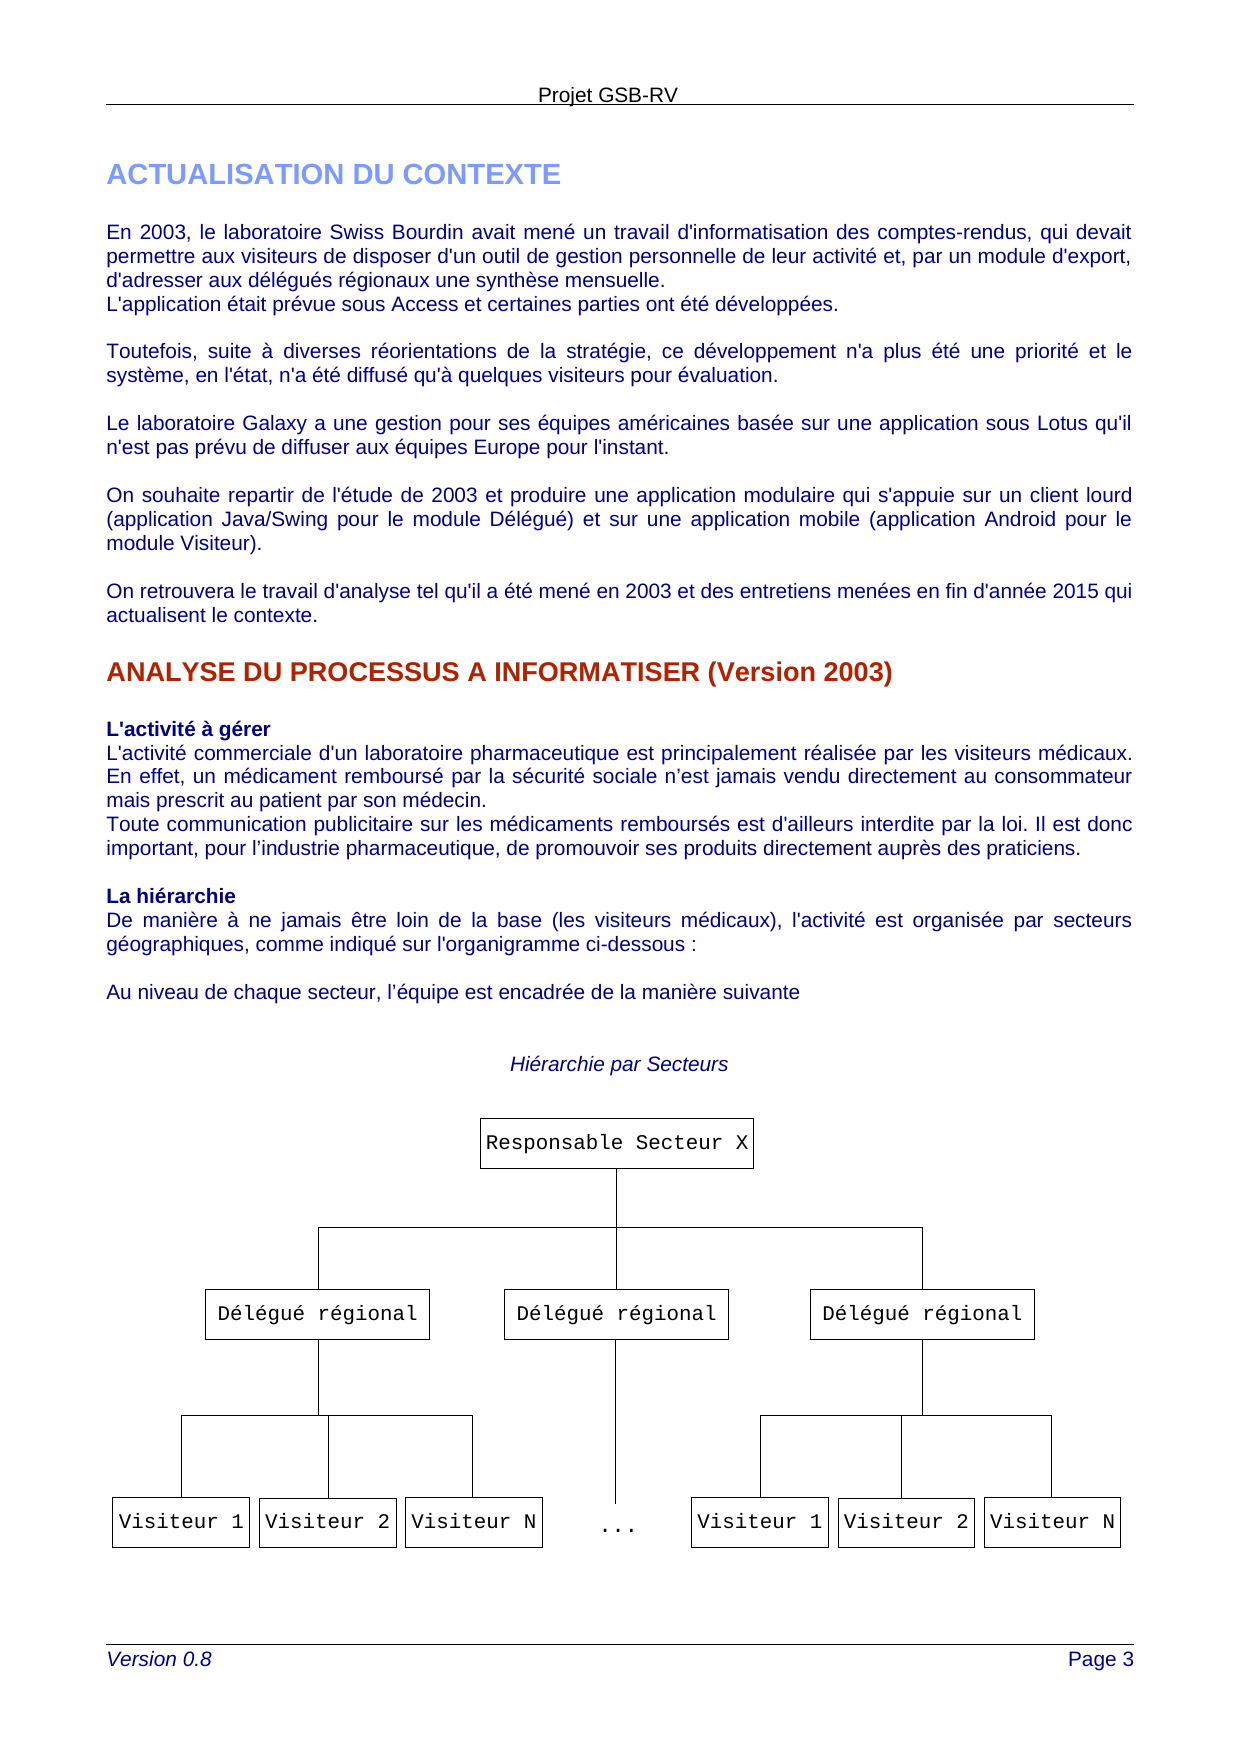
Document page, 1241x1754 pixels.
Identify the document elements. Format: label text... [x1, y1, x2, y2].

text Hiérarchie par Secteurs [106, 1052, 1134, 1076]
subtitle ACTUALISATION DU CONTEXTE [106, 157, 1134, 190]
text On souhaite repartir de l'étude de 2003 et produire une application modulaire qui s'appuie sur un client lourd (application Java/Swing pour le module Délégué) et sur une application mobile (application Android pour le module Visiteur). [106, 483, 1134, 555]
subtitle ANALYSE DU PROCESSUS A INFORMATISER (Version 2003) [106, 656, 1134, 687]
subtitle L'activité à gérer [106, 716, 1134, 740]
text De manière à ne jamais être loin de la base (les visiteurs médicaux), l'activité est organisée par secteurs géographiques, comme indiqué sur l'organigramme ci-dessous : [106, 908, 1134, 956]
text Au niveau de chaque secteur, l’équipe est encadrée de la manière suivante [106, 980, 1134, 1004]
text Le laboratoire Galaxy a une gestion pour ses équipes américaines basée sur une application sous Lotus qu'il n'est pas prévu de diffuser aux équipes Europe pour l'instant. [106, 411, 1134, 459]
text L'activité commerciale d'un laboratoire pharmaceutique est principalement réalisée par les visiteurs médicaux. En effet, un médicament remboursé par la sécurité sociale n’est jamais vendu directement au consommateur mais prescrit au patient par son médecin. [106, 740, 1134, 812]
text Toute communication publicitaire sur les médicaments remboursés est d'ailleurs interdite par la loi. Il est donc important, pour l’industrie pharmaceutique, de promouvoir ses produits directement auprès des praticiens. [106, 812, 1134, 860]
text Toutefois, suite à diverses réorientations de la stratégie, ce développement n'a plus été une priorité et le système, en l'état, n'a été diffusé qu'à quelques visiteurs pour évaluation. [106, 339, 1134, 387]
text On retrouvera le travail d'analyse tel qu'il a été mené en 2003 et des entretiens menées en fin d'année 2015 qui actualisent le contexte. [106, 579, 1134, 627]
text En 2003, le laboratoire Swiss Bourdin avait mené un travail d'informatisation des comptes-rendus, qui devait permettre aux visiteurs de disposer d'un outil de gestion personnelle de leur activité et, par un module d'export, d'adresser aux délégués régionaux une synthèse mensuelle. [106, 219, 1134, 291]
subtitle La hiérarchie [106, 884, 1134, 908]
text L'application était prévue sous Access et certaines parties ont été développées. [106, 291, 1134, 315]
